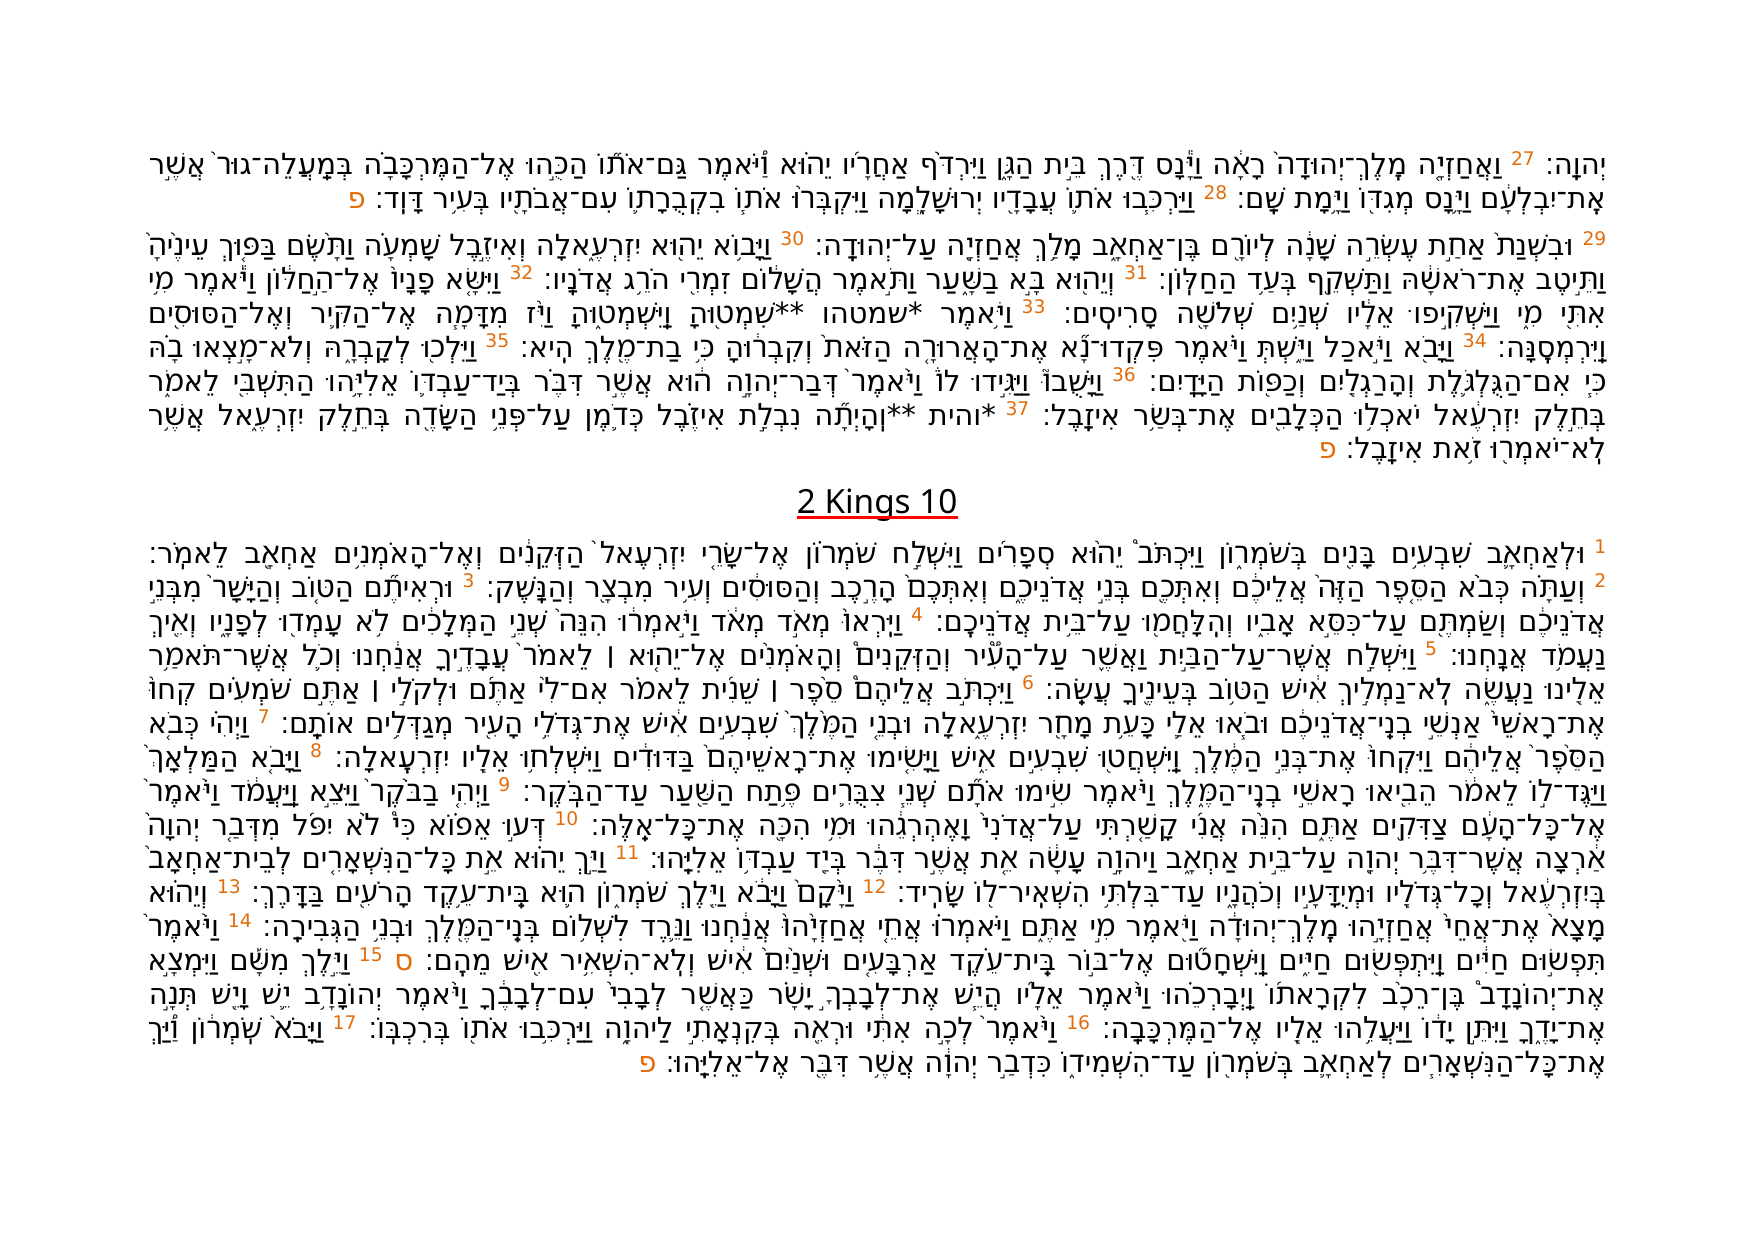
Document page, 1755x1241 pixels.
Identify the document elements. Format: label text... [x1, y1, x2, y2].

text 1 וּלְאַחְאָ֛ב שִׁבְעִ֥ים בָּנִ֖ים בְּשֹׁמְר֑וֹן וַיִּכְתֹּב֩ יֵה֨וּא סְפָרִ֜ים וַיִּשְׁלַ֣ח שֹׁמְר֗וֹן אֶל־שָׂרֵ֤י יִזְרְעֶאל֙ הַזְּקֵנִ֔ים וְאֶל־הָאֹמְנִ֥ים אַחְאָ֖ב לֵאמֹֽר׃ 2 וְעַתָּ֗ה כְּבֹ֨א הַסֵּ֤פֶר הַזֶּה֙ אֲלֵיכֶ֔ם וְאִתְּכֶ֖ם בְּנֵ֣י אֲדֹנֵיכֶ֑ם וְאִתְּכֶם֙ הָרֶ֣כֶב וְהַסּוּסִ֔ים וְעִ֥יר מִבְצָ֖ר וְהַנָּֽשֶׁק׃ ‬‬‬3 וּרְאִיתֶ֞ם הַטּ֤וֹב וְהַיָּשָׁר֙ מִבְּנֵ֣י אֲדֹנֵיכֶ֔ם וְשַׂמְתֶּ֖ם עַל־כִּסֵּ֣א אָבִ֑יו וְהִֽלָּחֲמ֖וּ עַל־בֵּ֥ית אֲדֹנֵיכֶֽם׃ ‬‬‬4 וַיִּֽרְאוּ֙ מְאֹ֣ד מְאֹ֔ד וַיֹּ֣אמְר֔וּ הִנֵּה֙ שְׁנֵ֣י הַמְּלָכִ֔ים לֹ֥א עָמְד֖וּ לְפָנָ֑יו וְאֵ֖יךְ נַעֲמֹ֥ד אֲנָֽחְנוּ׃ ‬‬‬5 וַיִּשְׁלַ֣ח אֲשֶׁר־עַל־הַבַּ֣יִת וַאֲשֶׁ֪ר עַל־הָעִ֟יר וְהַזְּקֵנִים֩ וְהָאֹמְנִ֨ים אֶל־יֵה֤וּא ׀ לֵאמֹר֙ עֲבָדֶ֣יךָ אֲנַ֔חְנוּ וְכֹ֛ל אֲשֶׁר־תֹּאמַ֥ר אֵלֵ֖ינוּ נַעֲשֶׂ֑ה לֹֽא־נַמְלִ֣יךְ אִ֔ישׁ הַטּ֥וֹב בְּעֵינֶ֖יךָ עֲשֵֽׂה׃ ‬‬‬6 וַיִּכְתֹּ֣ב אֲלֵיהֶם֩ סֵ֨פֶר ׀ שֵׁנִ֜ית לֵאמֹ֗ר אִם־לִ֨י אַתֶּ֜ם וּלְקֹלִ֣י ׀ אַתֶּ֣ם שֹׁמְעִ֗ים קְחוּ֙ אֶת־רָאשֵׁי֙ אַנְשֵׁ֣י בְנֵֽי־אֲדֹנֵיכֶ֔ם וּבֹ֧אוּ אֵלַ֛י כָּעֵ֥ת מָחָ֖ר יִזְרְעֶ֑אלָה וּבְנֵ֤י הַמֶּ֙לֶךְ֙ שִׁבְעִ֣ים אִ֔ישׁ אֶת־גְּדֹלֵ֥י הָעִ֖יר מְגַדְּלִ֥ים אוֹתָֽם׃ ‬‬‬7 וַיְהִ֗י כְּבֹ֤א הַסֵּ֙פֶר֙ אֲלֵיהֶ֔ם וַיִּקְחוּ֙ אֶת־בְּנֵ֣י הַמֶּ֔לֶךְ וַֽיִּשְׁחֲט֖וּ שִׁבְעִ֣ים אִ֑ישׁ וַיָּשִׂ֤ימוּ אֶת־רָֽאשֵׁיהֶם֙ בַּדּוּדִ֔ים וַיִּשְׁלְח֥וּ אֵלָ֖יו יִזְרְעֶֽאלָה׃ ‬‬‬8 וַיָּבֹ֤א הַמַּלְאָךְ֙ וַיַּגֶּד־ל֣וֹ לֵאמֹ֔ר הֵבִ֖יאוּ רָאשֵׁ֣י בְנֵֽי־הַמֶּ֑לֶךְ וַיֹּ֗אמֶר שִׂ֣ימוּ אֹתָ֞ם שְׁנֵ֧י צִבֻּרִ֛ים פֶּ֥תַח הַשַּׁ֖עַר עַד־הַבֹּֽקֶר׃ ‬‬‬9 וַיְהִ֤י בַבֹּ֙קֶר֙ וַיֵּצֵ֣א וַֽיַּעֲמֹ֔ד וַיֹּ֙אמֶר֙ אֶל־כָּל־הָעָ֔ם צַדִּקִ֖ים אַתֶּ֑ם הִנֵּ֨ה אֲנִ֜י קָשַׁ֤רְתִּי עַל־אֲדֹנִי֙ וָאֶהְרְגֵ֔הוּ וּמִ֥י הִכָּ֖ה אֶת־כָּל־אֵֽלֶּה׃ ‬‬‬10 דְּע֣וּ אֵפ֗וֹא כִּי֩ לֹ֨א יִפֹּ֜ל מִדְּבַ֤ר יְהוָה֙ אַ֔רְצָה אֲשֶׁר־דִּבֶּ֥ר יְהוָ֖ה עַל־בֵּ֣ית אַחְאָ֑ב וַיהוָ֣ה עָשָׂ֔ה אֵ֚ת אֲשֶׁ֣ר דִּבֶּ֔ר בְּיַ֖ד עַבְדּ֥וֹ אֵלִיָּֽהוּ׃ ‬‬‬11 וַיַּ֣ךְ יֵה֗וּא אֵ֣ת כָּל־הַנִּשְׁאָרִ֤ים לְבֵית־אַחְאָב֙ בְּיִזְרְעֶ֔אל וְכָל־גְּדֹלָ֖יו וּמְיֻדָּעָ֣יו וְכֹהֲנָ֑יו עַד־בִּלְתִּ֥י הִשְׁאִֽיר־ל֖וֹ שָׂרִֽיד׃ ‬‬‬12 וַיָּ֙קָם֙ וַיָּבֹ֔א וַיֵּ֖לֶךְ שֹׁמְר֑וֹן ה֛וּא בֵּֽית־עֵ֥קֶד הָרֹעִ֖ים בַּדָּֽרֶךְ׃ ‬‬‬13 וְיֵה֗וּא מָצָא֙ אֶת־אֲחֵי֙ אֲחַזְיָ֣הוּ מֶֽלֶךְ־יְהוּדָ֔ה וַיֹּ֖אמֶר מִ֣י אַתֶּ֑ם וַיֹּאמְר֗וּ אֲחֵ֤י אֲחַזְיָ֙הוּ֙ אֲנַ֔חְנוּ וַנֵּ֛רֶד לִשְׁל֥וֹם בְּנֵֽי־הַמֶּ֖לֶךְ וּבְנֵ֥י הַגְּבִירָֽה׃ ‬‬‬14 וַיֹּ֙אמֶר֙ תִּפְשׂ֣וּם חַיִּ֔ים וַֽיִּתְפְּשׂ֖וּם חַיִּ֑ים וַֽיִּשְׁחָט֞וּם אֶל־בּ֣וֹר בֵּֽית־עֵ֗קֶד אַרְבָּעִ֤ים וּשְׁנַ֙יִם֙ אִ֔ישׁ וְלֹֽא־הִשְׁאִ֥יר אִ֖ישׁ מֵהֶֽם׃ ס ‬‬‬15 וַיֵּ֣לֶךְ מִשָּׁ֡ם וַיִּמְצָ֣א אֶת־יְהוֹנָדָב֩ בֶּן־רֵכָ֨ב לִקְרָאת֜וֹ וַֽיְבָרְכֵ֗הוּ וַיֹּ֨אמֶר אֵלָ֜יו הֲיֵ֧שׁ אֶת־לְבָבְךָ֣ יָשָׁ֗ר כַּאֲשֶׁ֤ר לְבָבִי֙ עִם־לְבָבֶ֔ךָ וַיֹּ֨אמֶר יְהוֹנָדָ֥ב יֵ֛שׁ וָיֵ֖שׁ תְּנָ֣ה אֶת־יָדֶ֑ךָ וַיִּתֵּ֣ן יָד֔וֹ וַיַּעֲלֵ֥הוּ אֵלָ֖יו אֶל־הַמֶּרְכָּבָֽה׃ ‬‬‬16 וַיֹּ֙אמֶר֙ לְכָ֣ה אִתִּ֔י וּרְאֵ֖ה בְּקִנְאָתִ֣י לַיהוָ֑ה וַיַּרְכִּ֥בוּ אֹת֖וֹ בְּרִכְבּֽוֹ׃ ‬‬‬17 וַיָּבֹא֙ שֹֽׁמְר֔וֹן וַ֠יַּךְ אֶת־כָּל־הַנִּשְׁאָרִ֧ים לְאַחְאָ֛ב בְּשֹׁמְר֖וֹן עַד־הִשְׁמִיד֑וֹ כִּדְבַ֣ר יְהוָ֔ה אֲשֶׁ֥ר דִּבֶּ֖ר אֶל־אֵלִיָּֽהוּ׃ פ ‬‬‬‬‬‬‬‬‬‬‬‬‬‬‬‬‬‬‬ [148, 536, 1606, 1079]
text 1 וֶאֱלִישָׁע֙ הַנָּבִ֔יא קָרָ֕א לְאַחַ֖ד מִבְּנֵ֣י הַנְּבִיאִ֑ים וַיֹּ֨אמֶר ל֜וֹ חֲגֹ֣ר מָתְנֶ֗יךָ וְ֠קַח פַּ֣ךְ הַשֶּׁ֤מֶן הַזֶּה֙ בְּיָדֶ֔ךָ וְלֵ֖ךְ רָמֹ֥ת גִּלְעָֽד׃ ‬‬‬‬‬2 וּבָ֖אתָ שָׁ֑מָּה וּרְאֵֽה־שָׁ֠ם יֵה֨וּא בֶן־יְהוֹשָׁפָ֜ט בֶּן־נִמְשִׁ֗י וּבָ֙אתָ֙ וַהֲקֵֽמֹתוֹ֙ מִתּ֣וֹך אֶחָ֔יו וְהֵבֵיאתָ֥ אֹת֖וֹ חֶ֥דֶר בְּחָֽדֶר׃ ‬‬‬3 וְלָקַחְתָּ֤ פַךְ־הַשֶּׁ֙מֶן֙ וְיָצַקְתָּ֣ עַל־רֹאשׁ֔וֹ וְאָֽמַרְתָּ֙ כֹּֽה־אָמַ֣ר יְהוָ֔ה מְשַׁחְתִּ֥יךָֽ לְמֶ֖לֶךְ אֶל־יִשְׂרָאֵ֑ל וּפָתַחְתָּ֥ הַדֶּ֛לֶת וְנַ֖סְתָּה וְלֹ֥א תְחַכֶּֽה׃ ‬‬‬4 וַיֵּ֧לֶךְ הַנַּ֛עַר הַנַּ֥עַר הַנָּבִ֖יא רָמֹ֥ת גִּלְעָֽד׃ ‬‬‬5 וַיָּבֹ֗א וְהִנֵּ֨ה שָׂרֵ֤י הַחַ֙יִל֙ יֹֽשְׁבִ֔ים וַיֹּ֕אמֶר דָּבָ֥ר לִ֛י אֵלֶ֖יךָ הַשָּׂ֑ר וַיֹּ֤אמֶר יֵהוּא֙ אֶל־מִ֣י מִכֻּלָּ֔נוּ וַיֹּ֖אמֶר אֵלֶ֥יךָ הַשָּֽׂר׃ ‬‬‬6 וַיָּ֙קָם֙ וַיָּבֹ֣א הַבַּ֔יְתָה וַיִּצֹ֥ק הַשֶּׁ֖מֶן אֶל־רֹאשׁ֑וֹ וַיֹּ֣אמֶר ל֗וֹ כֹּֽה־אָמַ֤ר יְהוָה֙ אֱלֹהֵ֣י יִשְׂרָאֵ֔ל מְשַׁחְתִּ֧יךָֽ לְמֶ֛לֶךְ אֶל־עַ֥ם יְהוָ֖ה אֶל־יִשְׂרָאֵֽל׃ ‬‬‬7 וְהִ֨כִּיתָ֔ה אֶת־בֵּ֥ית אַחְאָ֖ב אֲדֹנֶ֑יךָ וְנִקַּמְתִּ֞י דְּמֵ֣י ׀ עֲבָדַ֣י הַנְּבִיאִ֗ים וּדְמֵ֛י כָּל־עַבְדֵ֥י יְהוָ֖ה מִיַּ֥ד אִיזָֽבֶל׃ ‬‬‬8 וְאָבַ֖ד כָּל־בֵּ֣ית אַחְאָ֑ב וְהִכְרַתִּ֤י לְאַחְאָב֙ מַשְׁתִּ֣ין בְּקִ֔יר וְעָצ֥וּר וְעָז֖וּב בְּיִשְׂרָאֵֽל׃ ‬‬‬9 וְנָֽתַתִּי֙ אֶת־בֵּ֣ית אַחְאָ֔ב כְּבֵ֖ית יָרָבְעָ֣ם בֶּן־נְבָ֑ט וּכְבֵ֖ית בַּעְשָׁ֥א בֶן־אֲחִיָּֽה׃ ‬‬‬10 וְאֶת־אִיזֶ֜בֶל יֹאכְל֧וּ הַכְּלָבִ֛ים בְּחֵ֥לֶק יִזְרְעֶ֖אל וְאֵ֣ין קֹבֵ֑ר וַיִּפְתַּ֥ח הַדֶּ֖לֶת וַיָּנֹֽס׃ ‬‬‬11 וְיֵה֗וּא יָצָא֙ אֶל־עַבְדֵ֣י אֲדֹנָ֔יו וַיֹּ֤אמֶר לוֹ֙ הֲשָׁל֔וֹם מַדּ֛וּעַ בָּֽא־הַמְשֻׁגָּ֥ע הַזֶּ֖ה אֵלֶ֑יךָ וַיֹּ֣אמֶר אֲלֵיהֶ֔ם אַתֶּ֛ם יְדַעְתֶּ֥ם אֶת־הָאִ֖ישׁ וְאֶת־שִׂיחֽוֹ׃ ‬‬‬12 וַיֹּאמְר֣וּ שֶׁ֔קֶר הַגֶּד־נָ֖א לָ֑נוּ וַיֹּ֗אמֶר כָּזֹ֤את וְכָזֹאת֙ אָמַ֤ר אֵלַי֙ לֵאמֹ֔ר כֹּ֚ה אָמַ֣ר יְהוָ֔ה מְשַׁחְתִּ֥יךָֽ לְמֶ֖לֶךְ אֶל־יִשְׂרָאֵֽל׃ ‬‬‬13 וַֽיְמַהֲר֗וּ וַיִּקְחוּ֙ אִ֣ישׁ בִּגְד֔וֹ וַיָּשִׂ֥ימוּ תַחְתָּ֖יו אֶל־גֶּ֣רֶם הַֽמַּעֲל֑וֹת וַֽיִּתְקְעוּ֙ בַּשּׁוֹפָ֔ר וַיֹּאמְר֖וּ מָלַ֥ךְ יֵהֽוּא׃ ‬‬‬14 וַיִּתְקַשֵּׁ֗ר יֵה֛וּא בֶּן־יְהוֹשָׁפָ֥ט בֶּן־נִמְשִׁ֖י אֶל־יוֹרָ֑ם וְיוֹרָם֩ הָיָ֨ה שֹׁמֵ֜ר בְּרָמֹ֣ת גִּלְעָ֗ד ה֚וּא וְכָל־יִשְׂרָאֵ֔ל מִפְּנֵ֖י חֲזָאֵֽל מֶֽלֶךְ־אֲרָֽם׃ ‬‬‬‬15 וַיָּשָׁב֩ יְהוֹרָ֨ם הַמֶּ֜לֶךְ לְהִתְרַפֵּ֣א בִיְזְרְעֶ֗אל מִן־הַמַּכִּים֙ אֲשֶׁ֣ר יַכֻּ֣הוּ אֲרַמִּ֔ים בְּהִלָּ֣חֲמ֔וֹ אֶת־חֲזָאֵ֖ל מֶ֣לֶךְ אֲרָ֑ם וַיֹּ֤אמֶר יֵהוּא֙ אִם־יֵ֣שׁ נַפְשְׁכֶ֔ם אַל־יֵצֵ֤א פָלִיט֙ מִן־הָעִ֔יר לָלֶ֖כֶת *לגיד **לְהַגִּ֥יד בְּיִזְרְעֶֽאל׃ ‬‬‬16 וַיִּרְכַּ֤ב יֵהוּא֙ וַיֵּ֣לֶךְ יִזְרְעֶ֔אלָה כִּ֥י יוֹרָ֖ם שֹׁכֵ֣ב שָׁ֑מָּה וֽ͏ַאֲחַזְיָה֙ מֶ֣לֶךְ יְהוּדָ֔ה יָרַ֖ד לִרְא֥וֹת אֶת־יוֹרָֽם׃ ‬‬‬17 וְהַצֹּפֶה֩ עֹמֵ֨ד עַֽל־הַמִּגְדָּ֜ל בְּיִזְרְעֶ֗אל וַיַּ֞רְא אֶת־שִׁפְעַ֤ת יֵהוּא֙ בְּבֹא֔וֹ וַיֹּ֕אמֶר שִׁפְעַ֖ת אֲנִ֣י רֹאֶ֑ה וַיֹּ֣אמֶר יְהוֹרָ֗ם קַ֥ח רַכָּ֛ב וּֽשַׁלַֽח לִקְרָאתָ֖ם וְיֹאמַ֥ר הֲשָׁלֽוֹם׃ ‬‬‬‬‬18 וַיֵּלֶךְ֩ רֹכֵ֨ב הַסּ֜וּס לִקְרָאת֗וֹ וַיֹּ֙אמֶר֙ כֹּֽה־אָמַ֤ר הַמֶּ֙לֶךְ֙ הֲשָׁל֔וֹם וַיֹּ֧אמֶר יֵה֛וּא מַה־לְּךָ֥ וּלְשָׁל֖וֹם סֹ֣ב אֶֽל־אַחֲרָ֑י וַיַּגֵּ֤ד הַצֹּפֶה֙ לֵאמֹ֔ר בָּֽא־הַמַּלְאָ֥ךְ עַד־הֵ֖ם וְלֹֽא־שָֽׁב׃ ‬‬‬19 וַיִּשְׁלַ֗ח רֹכֵ֣ב סוּס֮ שֵׁנִי֒ וַיָּבֹ֣א אֲלֵהֶ֔ם וַיֹּ֛אמֶר כֹּֽה־אָמַ֥ר הַמֶּ֖לֶךְ שָׁל֑וֹם וַיֹּ֧אמֶר יֵה֛וּא מַה־לְּךָ֥ וּלְשָׁל֖וֹם סֹ֥ב אֶֽל־אַחֲרָֽי׃ ‬‬‬20 וַיַּגֵּ֤ד הַצֹּפֶה֙ לֵאמֹ֔ר בָּ֥א עַד־אֲלֵיהֶ֖ם וְלֹֽא־שָׁ֑ב וְהַמִּנְהָ֗ג כְּמִנְהַג֙ יֵה֣וּא בֶן־נִמְשִׁ֔י כִּ֥י בְשִׁגָּע֖וֹן יִנְהָֽג׃ ‬‬‬21 וַיֹּ֤אמֶר יְהוֹרָם֙ אֱסֹ֔ר וַיֶּאְסֹ֖ר רִכְבּ֑וֹ וַיֵּצֵ֣א יְהוֹרָ֣ם מֶֽלֶךְ־יִ֠שְׂרָאֵל וַאֲחַזְיָ֨הוּ מֶֽלֶךְ־יְהוּדָ֜ה אִ֣ישׁ בְּרִכְבּ֗וֹ וַיֵּֽצְאוּ֙ לִקְרַ֣את יֵה֔וּא וַיִּמְצָאֻ֔הוּ בְּחֶלְקַ֖ת נָב֥וֹת הַיִּזְרְעֵאלִֽי׃ ‬‬‬22 וַיְהִ֗י כִּרְא֤וֹת יְהוֹרָם֙ אֶת־יֵה֔וּא וַיֹּ֖אמֶר הֲשָׁל֣וֹם יֵה֑וּא וַיֹּ֙אמֶר֙ מָ֣ה הַשָּׁל֔וֹם עַד־זְנוּנֵ֞י אִיזֶ֧בֶל אִמְּךָ֛ וּכְשָׁפֶ֖יהָ הָרַבִּֽים׃ ‬‬‬23 וַיַּהֲפֹ֧ךְ יְהוֹרָ֛ם יָדָ֖יו וַיָּנֹ֑ס וַיֹּ֥אמֶר אֶל־אֲחַזְיָ֖הוּ מִרְמָ֥ה אֲחַזְיָֽה׃ ‬‬‬24 וְיֵה֞וּא מִלֵּ֧א יָד֣וֹ בַקֶּ֗שֶׁת וַיַּ֤ךְ אֶת־יְהוֹרָם֙ בֵּ֣ין זְרֹעָ֔יו וַיֵּצֵ֥א הַחֵ֖צִי מִלִּבּ֑וֹ וַיִּכְרַ֖ע בְּרִכְבּֽוֹ׃ ‬‬‬25 וַיֹּ֗אמֶר אֶל־בִּדְקַר֙ *שלשה **שָֽׁלִשׁ֔וֹ שָׂ֚א הַשְׁלִכֵ֔הוּ בְּחֶלְקַ֕ת שְׂדֵ֖ה נָב֣וֹת הַיִּזְרְעֵאלִ֑י כִּֽי־זְכֹ֞ר אֲנִ֣י וָאַ֗תָּה אֵ֣ת רֹכְבִ֤ים צְמָדִים֙ אַֽחֲרֵי֙ אַחְאָ֣ב אָבִ֔יו וַֽיהוָה֙ נָשָׂ֣א עָלָ֔יו אֶת־הַמַּשָּׂ֖א הַזֶּֽה׃ ‬‬‬26 אִם־לֹ֡א אֶת־דְּמֵ֣י נָבוֹת֩ וְאֶת־דְּמֵ֨י בָנָ֜יו רָאִ֤יתִי אֶ֙מֶשׁ֙ נְאֻם־יְהוָ֔ה וְשִׁלַּמְתִּ֥י לְךָ֛ בַּחֶלְקָ֥ה הַזֹּ֖את נְאֻם־יְהוָ֑ה וְעַתָּ֗ה שָׂ֧א הַשְׁלִכֵ֛הוּ בַּחֶלְקָ֖ה כִּדְבַ֥ר יְהוָֽה׃ ‬‬‬27 וַאֲחַזְיָ֤ה מֶֽלֶךְ־יְהוּדָה֙ רָאָ֔ה וַיָּ֕נָס דֶּ֖רֶךְ בֵּ֣ית הַגָּ֑ן וַיִּרְדֹּ֨ף אַחֲרָ֜יו יֵה֗וּא וַ֠יֹּאמֶר גַּם־אֹת֞וֹ הַכֻּ֣הוּ אֶל־הַמֶּרְכָּבָ֗ה בְּמַֽעֲלֵה־גוּר֙ אֲשֶׁ֣ר אֶֽת־יִבְלְעָ֔ם וַיָּ֥נָס מְגִדּ֖וֹ וַיָּ֥מָת שָֽׁם׃ ‬‬‬28 וַיַּרְכִּ֧בוּ אֹת֛וֹ עֲבָדָ֖יו יְרוּשָׁלָ֑͏ְמָה וַיִּקְבְּר֨וּ אֹת֧וֹ בִקְבֻרָת֛וֹ עִם־אֲבֹתָ֖יו בְּעִ֥יר דָּוִֽד׃ פ ‬‬‬‬‬‬‬‬‬‬‬‬‬‬‬‬‬‬‬‬‬‬‬‬‬‬‬‬‬‬ [148, 148, 1606, 216]
text 29 וּבִשְׁנַת֙ אַחַ֣ת עֶשְׂרֵ֣ה שָׁנָ֔ה לְיוֹרָ֖ם בֶּן־אַחְאָ֑ב מָלַ֥ךְ אֲחַזְיָ֖ה עַל־יְהוּדָֽה׃ ‬‬‬30 וַיָּב֥וֹא יֵה֖וּא יִזְרְעֶ֑אלָה וְאִיזֶ֣בֶל שָׁמְעָ֗ה וַתָּ֨שֶׂם בַּפּ֤וּךְ עֵינֶ֙יהָ֙ וַתֵּ֣יטֶב אֶת־רֹאשָׁ֔הּ וַתַּשְׁקֵ֖ף בְּעַ֥ד הַחַלּֽוֹן׃ ‬‬‬31 וְיֵה֖וּא בָּ֣א בַשָּׁ֑עַר וַתֹּ֣אמֶר הֲשָׁל֔וֹם זִמְרִ֖י הֹרֵ֥ג אֲדֹנָֽיו׃ ‬‬‬32 וַיִּשָּׂ֤א פָנָיו֙ אֶל־הַ֣חַלּ֔וֹן וַיֹּ֕אמֶר מִ֥י אִתִּ֖י מִ֑י וַיַּשְׁקִ֣יפוּ אֵלָ֔יו שְׁנַ֥יִם שְׁלֹשָׁ֖ה סָרִיסִֽים׃ ‬‬‬33 וַיֹּ֥אמֶר *שמטהו **שִׁמְט֖וּהָ וַֽיִּשְׁמְט֑וּהָ וַיִּ֨ז מִדָּמָ֧הּ אֶל־הַקִּ֛יר וְאֶל־הַסּוּסִ֖ים וַֽיִּרְמְסֶֽנָּה׃ ‬‬‬34 וַיָּבֹ֖א וַיֹּ֣אכַל וַיֵּ֑שְׁתְּ וַיֹּ֗אמֶר פִּקְדוּ־נָ֞א אֶת־הָאֲרוּרָ֤ה הַזֹּאת֙ וְקִבְר֔וּהָ כִּ֥י בַת־מֶ֖לֶךְ הִֽיא׃ ‬‬‬35 וַיֵּלְכ֖וּ לְקָבְרָ֑הּ וְלֹא־מָ֣צְאוּ בָ֗הּ כִּ֧י אִם־הַגֻּלְגֹּ֛לֶת וְהָרַגְלַ֖יִם וְכַפּ֖וֹת הַיָּדָֽיִם׃ ‬‬‬36 וַיָּשֻׁבוּ֮ וַיַּגִּ֣ידוּ לוֹ֒ וַיֹּ֙אמֶר֙ דְּבַר־יְהוָ֣ה ה֔וּא אֲשֶׁ֣ר דִּבֶּ֗ר בְּיַד־עַבְדּ֛וֹ אֵלִיָּ֥הוּ הַתִּשְׁבִּ֖י לֵאמֹ֑ר בְּחֵ֣לֶק יִזְרְעֶ֔אל יֹאכְל֥וּ הַכְּלָבִ֖ים אֶת־בְּשַׂ֥ר אִיזָֽבֶל׃ ‬‬‬37 *והית **וְֽהָיְתָ֞ה נִבְלַ֣ת אִיזֶ֗בֶל כְּדֹ֛מֶן עַל־פְּנֵ֥י הַשָּׂדֶ֖ה בְּחֵ֣לֶק יִזְרְעֶ֑אל אֲשֶׁ֥ר לֹֽא־יֹאמְר֖וּ זֹ֥את אִיזָֽבֶל׃ פ ‬‬‬‬‬‬‬‬‬‬‬‬ [148, 228, 1606, 466]
text 2 Kings 10‬‬ [148, 478, 1606, 524]
